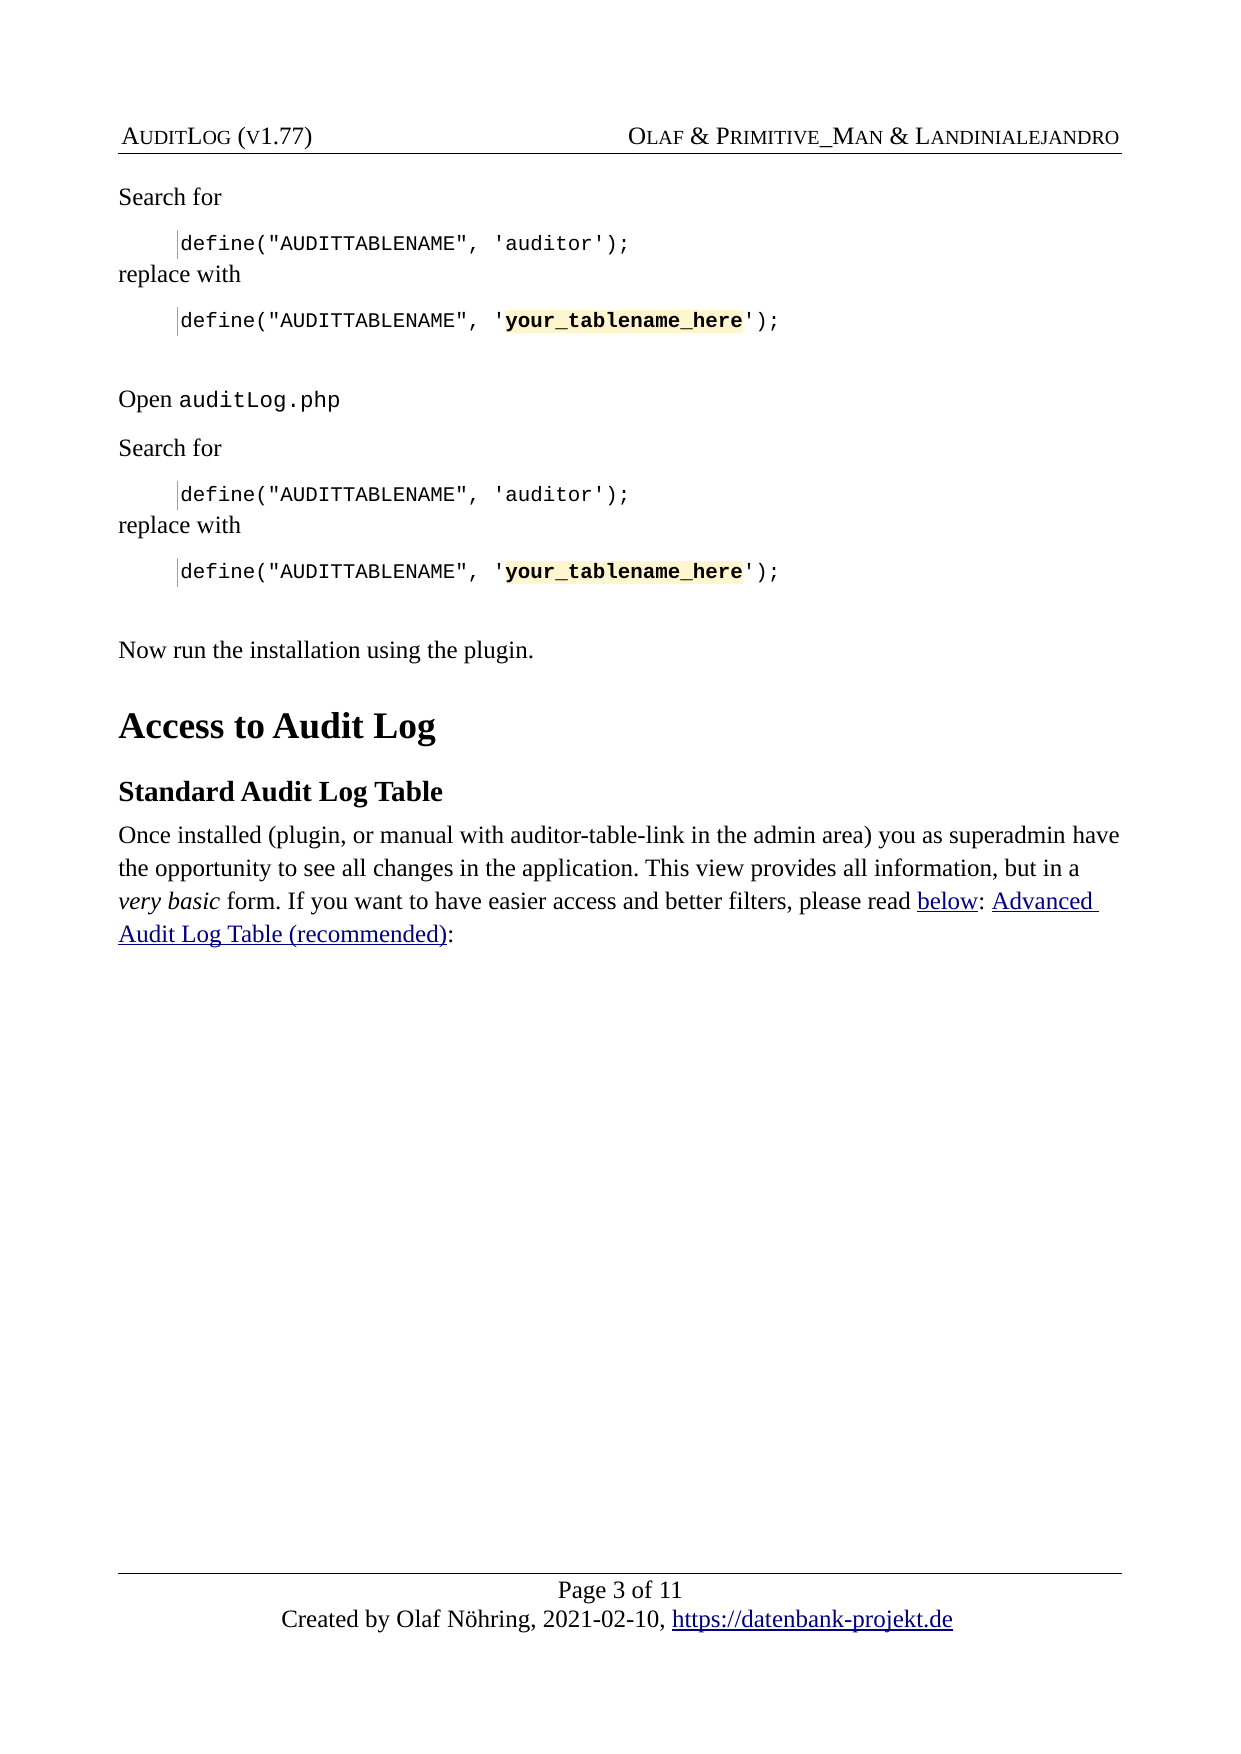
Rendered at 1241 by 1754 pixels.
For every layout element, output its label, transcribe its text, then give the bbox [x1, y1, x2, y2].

text Search for [118, 182, 1122, 211]
text define("AUDITTABLENAME", 'your_tablename_here'); [178, 307, 1063, 336]
text Once installed (plugin, or manual with auditor-table-link in the admin area) you as superadmin have the opportunity to see all changes in the application. This view provides all information, but in a very basic form. If you want to have easier access and better filters, please read below: Advanced Audit Log Table (recommended): [118, 820, 1122, 947]
text replace with [118, 510, 1122, 539]
text Open auditLog.php [118, 384, 1122, 414]
text define("AUDITTABLENAME", 'auditor'); [178, 481, 1063, 510]
text define("AUDITTABLENAME", 'auditor'); [178, 230, 1063, 259]
text Now run the installation using the plugin. [118, 635, 1122, 664]
subtitle Standard Audit Log Table [118, 774, 1122, 807]
text define("AUDITTABLENAME", 'your_tablename_here'); [178, 558, 1063, 587]
text Search for [118, 433, 1122, 462]
subtitle Access to Audit Log [118, 703, 1122, 747]
text replace with [118, 259, 1122, 288]
